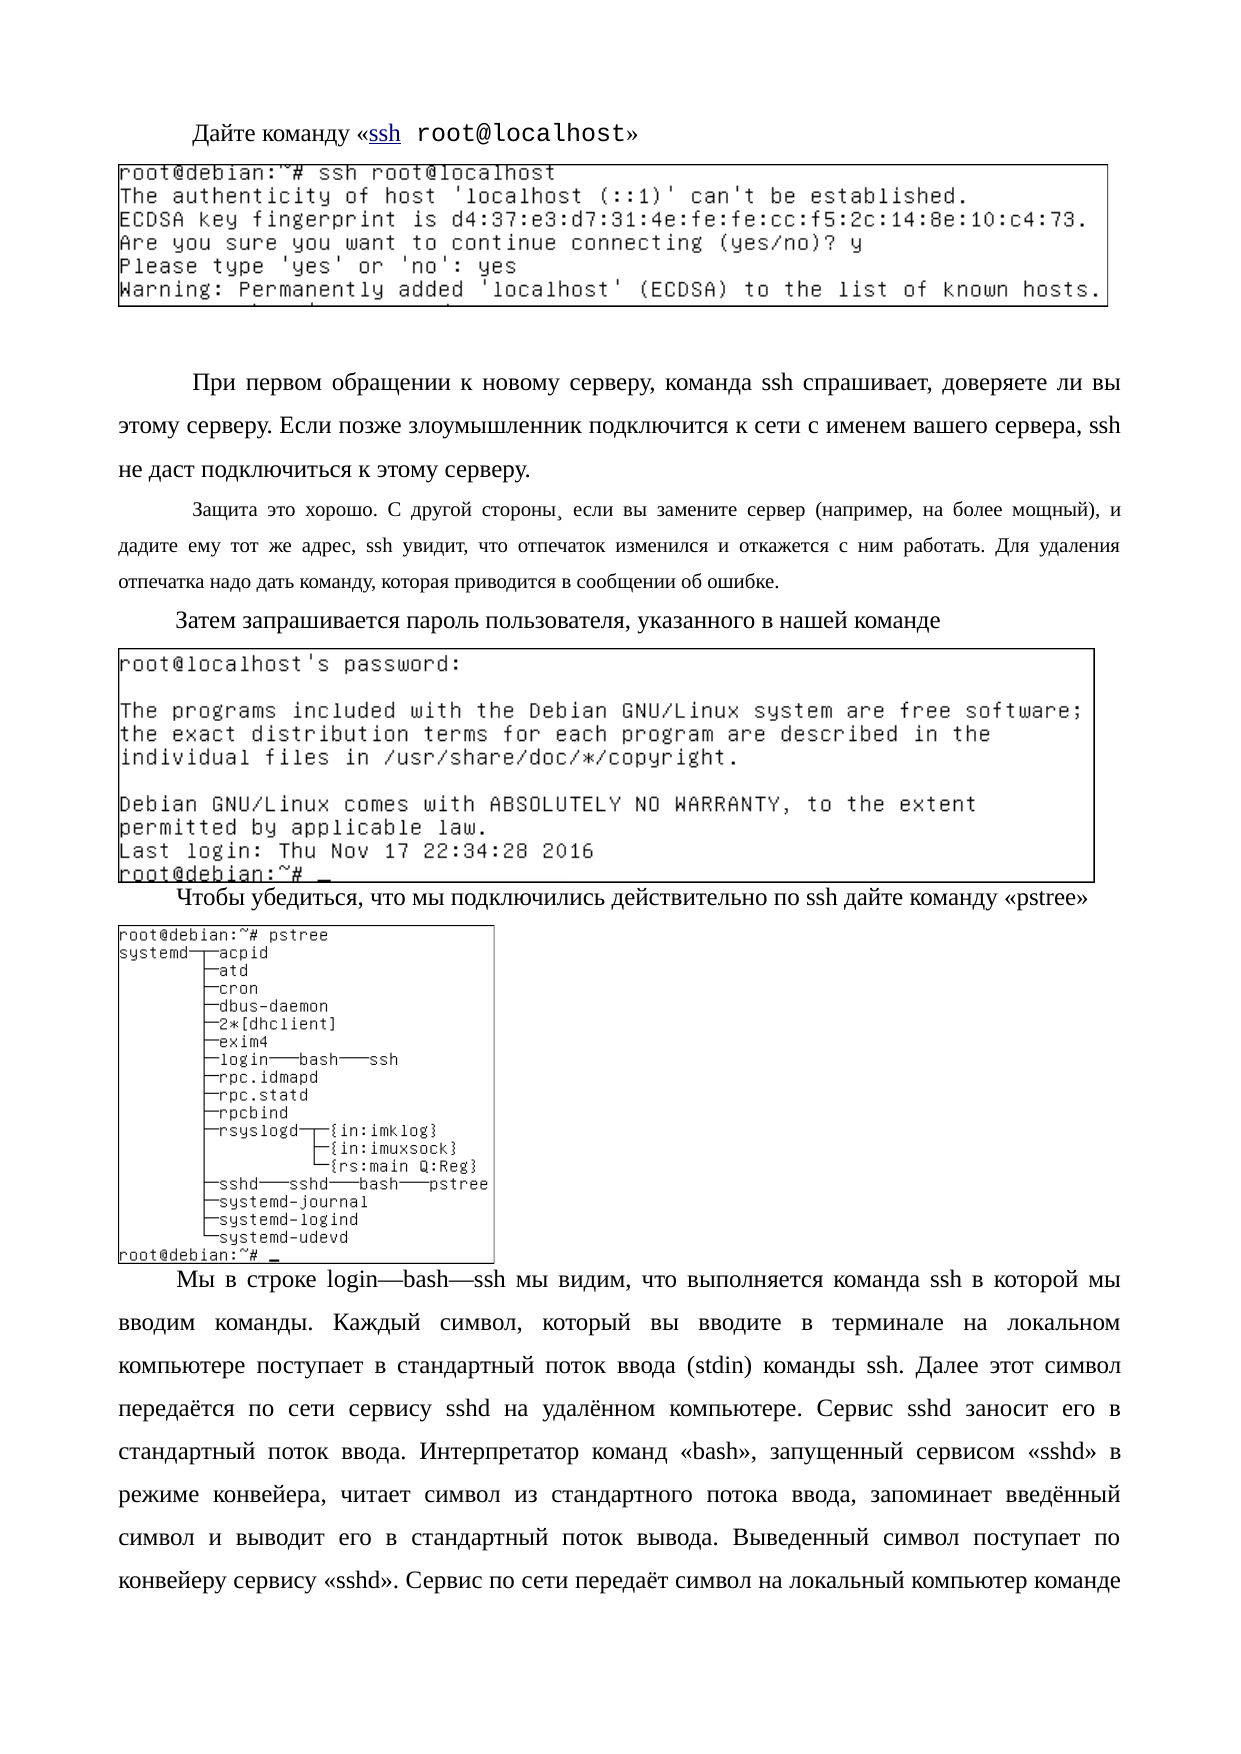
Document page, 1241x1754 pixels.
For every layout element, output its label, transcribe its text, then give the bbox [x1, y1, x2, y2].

picture [118, 925, 495, 1264]
text Затем запрашивается пароль пользователя, указанного в нашей команде [118, 605, 1122, 634]
text Мы в строке login—bash—ssh мы видим, что выполняется команда ssh в которой мы вводим команды. Каждый символ, который вы вводите в терминале на локальном компьютере поступает в стандартный поток ввода (stdin) команды ssh. Далее этот символ передаётся по сети сервису sshd на удалённом компьютере. Сервис sshd заносит его в стандартный поток ввода. Интерпретатор команд «bash», запущенный сервисом «sshd» в режиме конвейера, читает символ из стандартного потока ввода, запоминает введённый символ и выводит его в стандартный поток вывода. Выведенный символ поступает по конвейеру сервису «sshd». Сервис по сети передаёт символ на локальный компьютер команде [118, 1264, 1122, 1594]
text Дайте команду «ssh root@localhost» [118, 118, 1122, 149]
text Чтобы убедиться, что мы подключились действительно по ssh дайте команду «pstree» [118, 882, 1122, 911]
text При первом обращении к новому серверу, команда ssh спрашивает, доверяете ли вы этому серверу. Если позже злоумышленник подключится к сети с именем вашего сервера, ssh не даст подключиться к этому серверу. [118, 367, 1122, 482]
text Защита это хорошо. С другой стороны¸ если вы замените сервер (например, на более мощный), и дадите ему тот же адрес, ssh увидит, что отпечаток изменился и откажется с ним работать. Для удаления отпечатка надо дать команду, которая приводится в сообщении об ошибке. [118, 497, 1122, 593]
picture [118, 648, 1095, 883]
picture [118, 164, 1109, 307]
